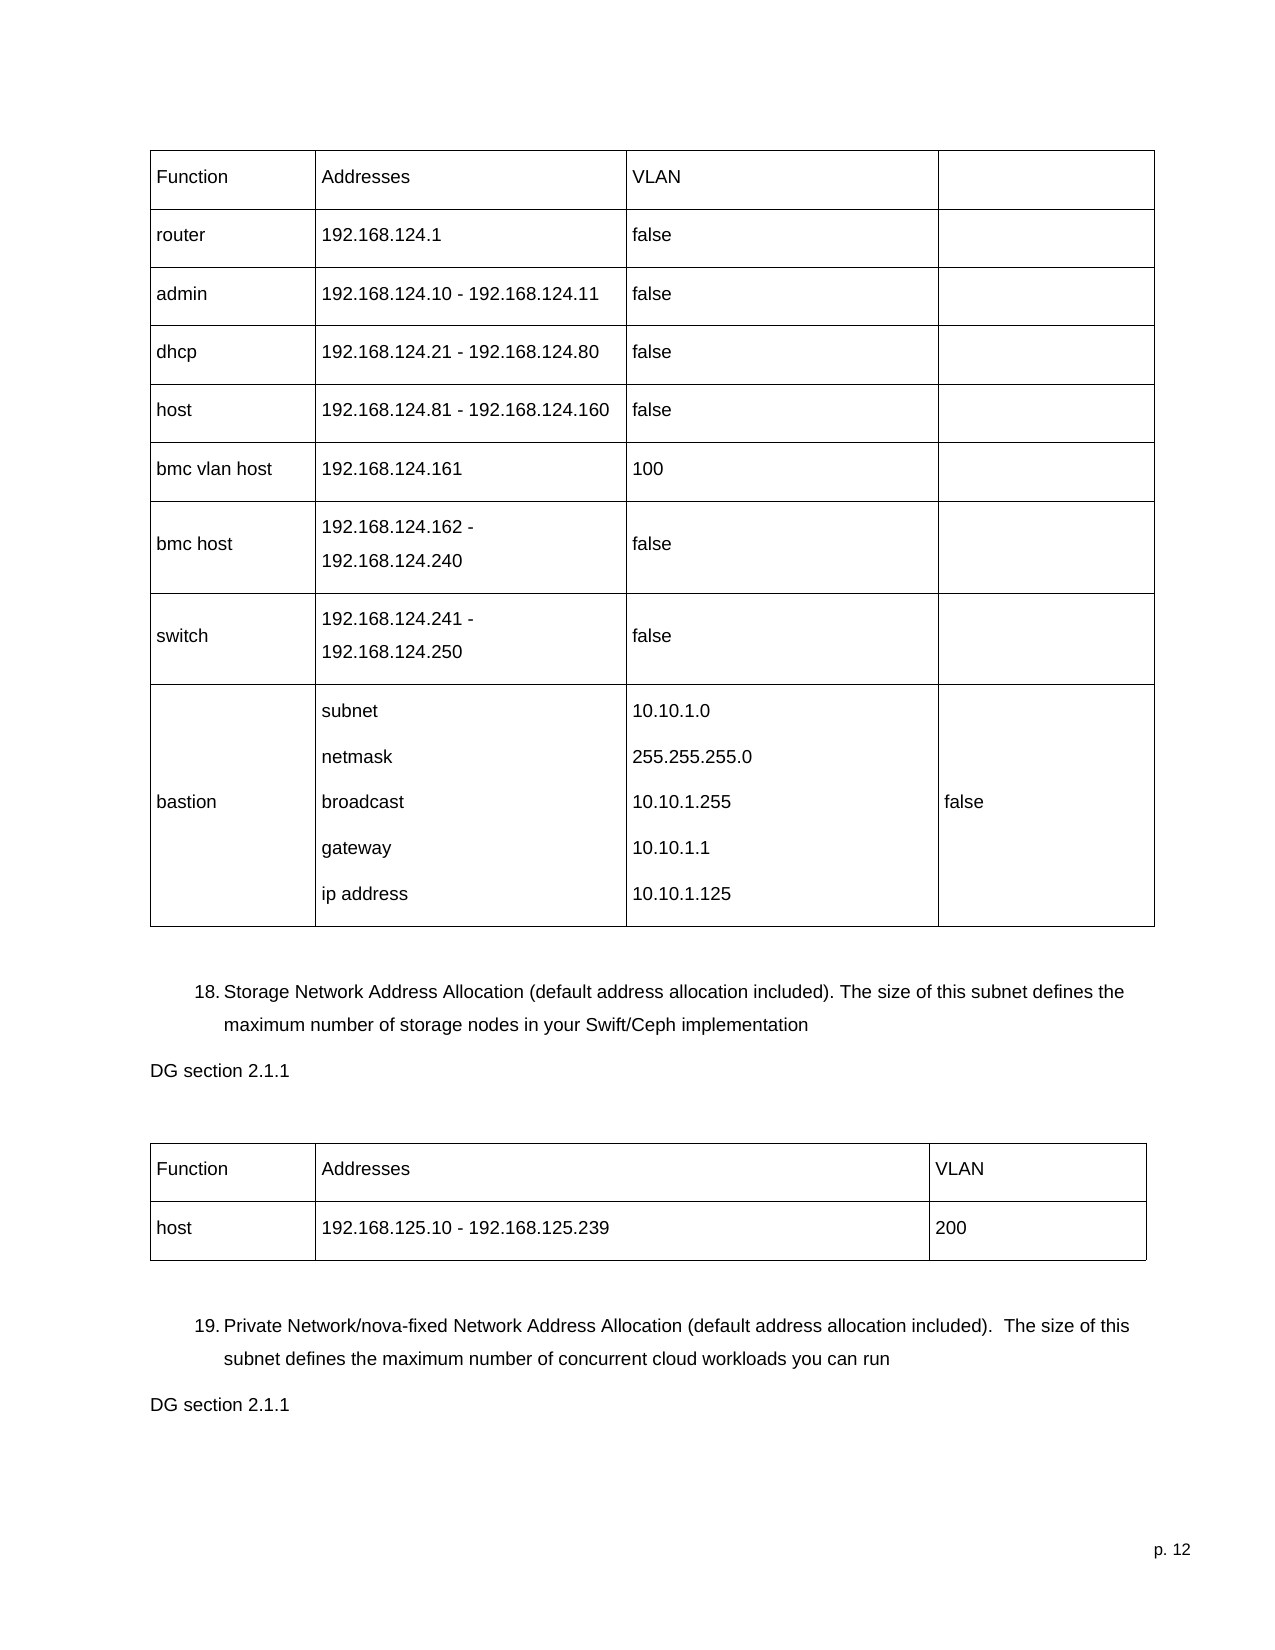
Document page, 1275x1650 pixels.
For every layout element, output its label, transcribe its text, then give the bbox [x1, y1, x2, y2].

table_header VLAN [930, 1144, 1146, 1201]
table_cell host [151, 385, 315, 442]
table_cell false [627, 385, 938, 442]
table_header Addresses [316, 151, 626, 208]
table_cell 10.10.1.0 255.255.255.0 10.10.1.255 10.10.1.1 10.10.1.125 [627, 685, 938, 926]
table_cell false [627, 326, 938, 384]
table_header Addresses [316, 1144, 929, 1201]
table_cell router [151, 210, 315, 267]
table_cell bastion [151, 685, 315, 926]
table_cell bmc vlan host [151, 443, 315, 501]
table_cell false [627, 268, 938, 325]
table_cell false [627, 502, 938, 592]
table_header Function [151, 151, 315, 208]
list Private Network/nova-fixed Network Address Allocation (default address allocation included). The size of this subnet defines the maximum number of concurrent cloud workloads you can run [194, 1306, 1191, 1372]
table_cell host [151, 1202, 315, 1259]
table_cell dhcp [151, 326, 315, 384]
table_cell [939, 385, 1154, 442]
list Storage Network Address Allocation (default address allocation included). The size of this subnet defines the maximum number of storage nodes in your Swift/Ceph implementation [194, 972, 1191, 1038]
table_cell bmc host [151, 502, 315, 592]
table_cell 192.168.124.21 - 192.168.124.80 [316, 326, 626, 384]
text DG section 2.1.1 [150, 1051, 1191, 1084]
table_cell subnet netmask broadcast gateway ip address [316, 685, 626, 926]
text DG section 2.1.1 [150, 1385, 1191, 1418]
table_header [939, 151, 1154, 208]
table_cell false [627, 594, 938, 684]
table_cell 192.168.124.81 - 192.168.124.160 [316, 385, 626, 442]
table_cell [939, 210, 1154, 267]
table_cell [939, 502, 1154, 592]
table_cell 192.168.124.241 - 192.168.124.250 [316, 594, 626, 684]
table_cell false [627, 210, 938, 267]
table_cell [939, 326, 1154, 384]
table_cell [939, 268, 1154, 325]
table_cell admin [151, 268, 315, 325]
table_header VLAN [627, 151, 938, 208]
table_cell false [939, 685, 1154, 926]
table_cell 100 [627, 443, 938, 501]
table_cell 192.168.124.10 - 192.168.124.11 [316, 268, 626, 325]
table_cell [939, 594, 1154, 684]
table_cell 192.168.124.1 [316, 210, 626, 267]
table_cell 192.168.124.162 - 192.168.124.240 [316, 502, 626, 592]
table_cell switch [151, 594, 315, 684]
table_header Function [151, 1144, 315, 1201]
table_cell 200 [930, 1202, 1146, 1259]
table_cell [939, 443, 1154, 501]
table_cell 192.168.124.161 [316, 443, 626, 501]
table_cell 192.168.125.10 - 192.168.125.239 [316, 1202, 929, 1259]
